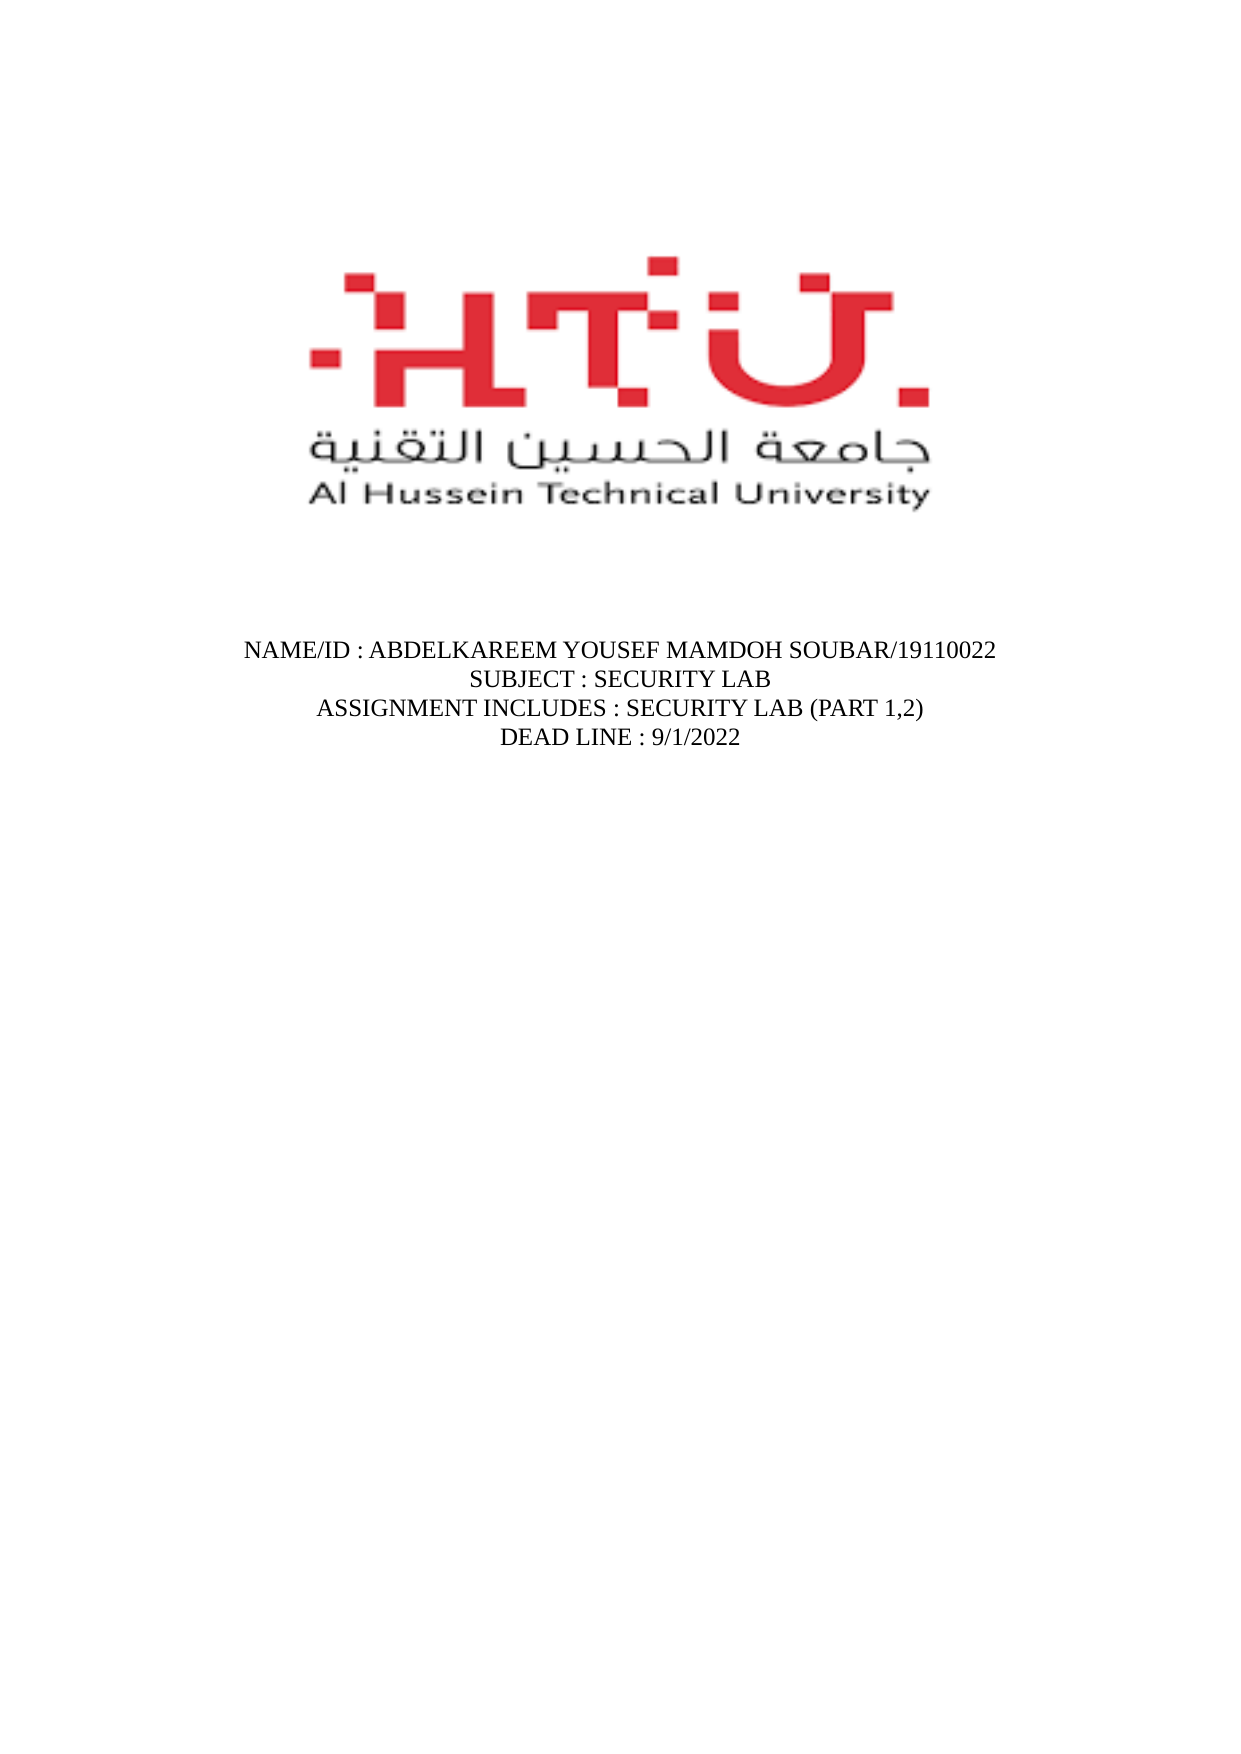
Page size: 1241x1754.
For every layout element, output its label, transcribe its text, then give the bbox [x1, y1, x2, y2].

picture [238, 118, 1002, 593]
text ASSIGNMENT INCLUDES : SECURITY LAB (PART 1,2) [118, 693, 1122, 722]
text SUBJECT : SECURITY LAB [118, 664, 1122, 693]
text DEAD LINE : 9/1/2022 [118, 722, 1122, 751]
text NAME/ID : ABDELKAREEM YOUSEF MAMDOH SOUBAR/19110022 [118, 636, 1122, 664]
